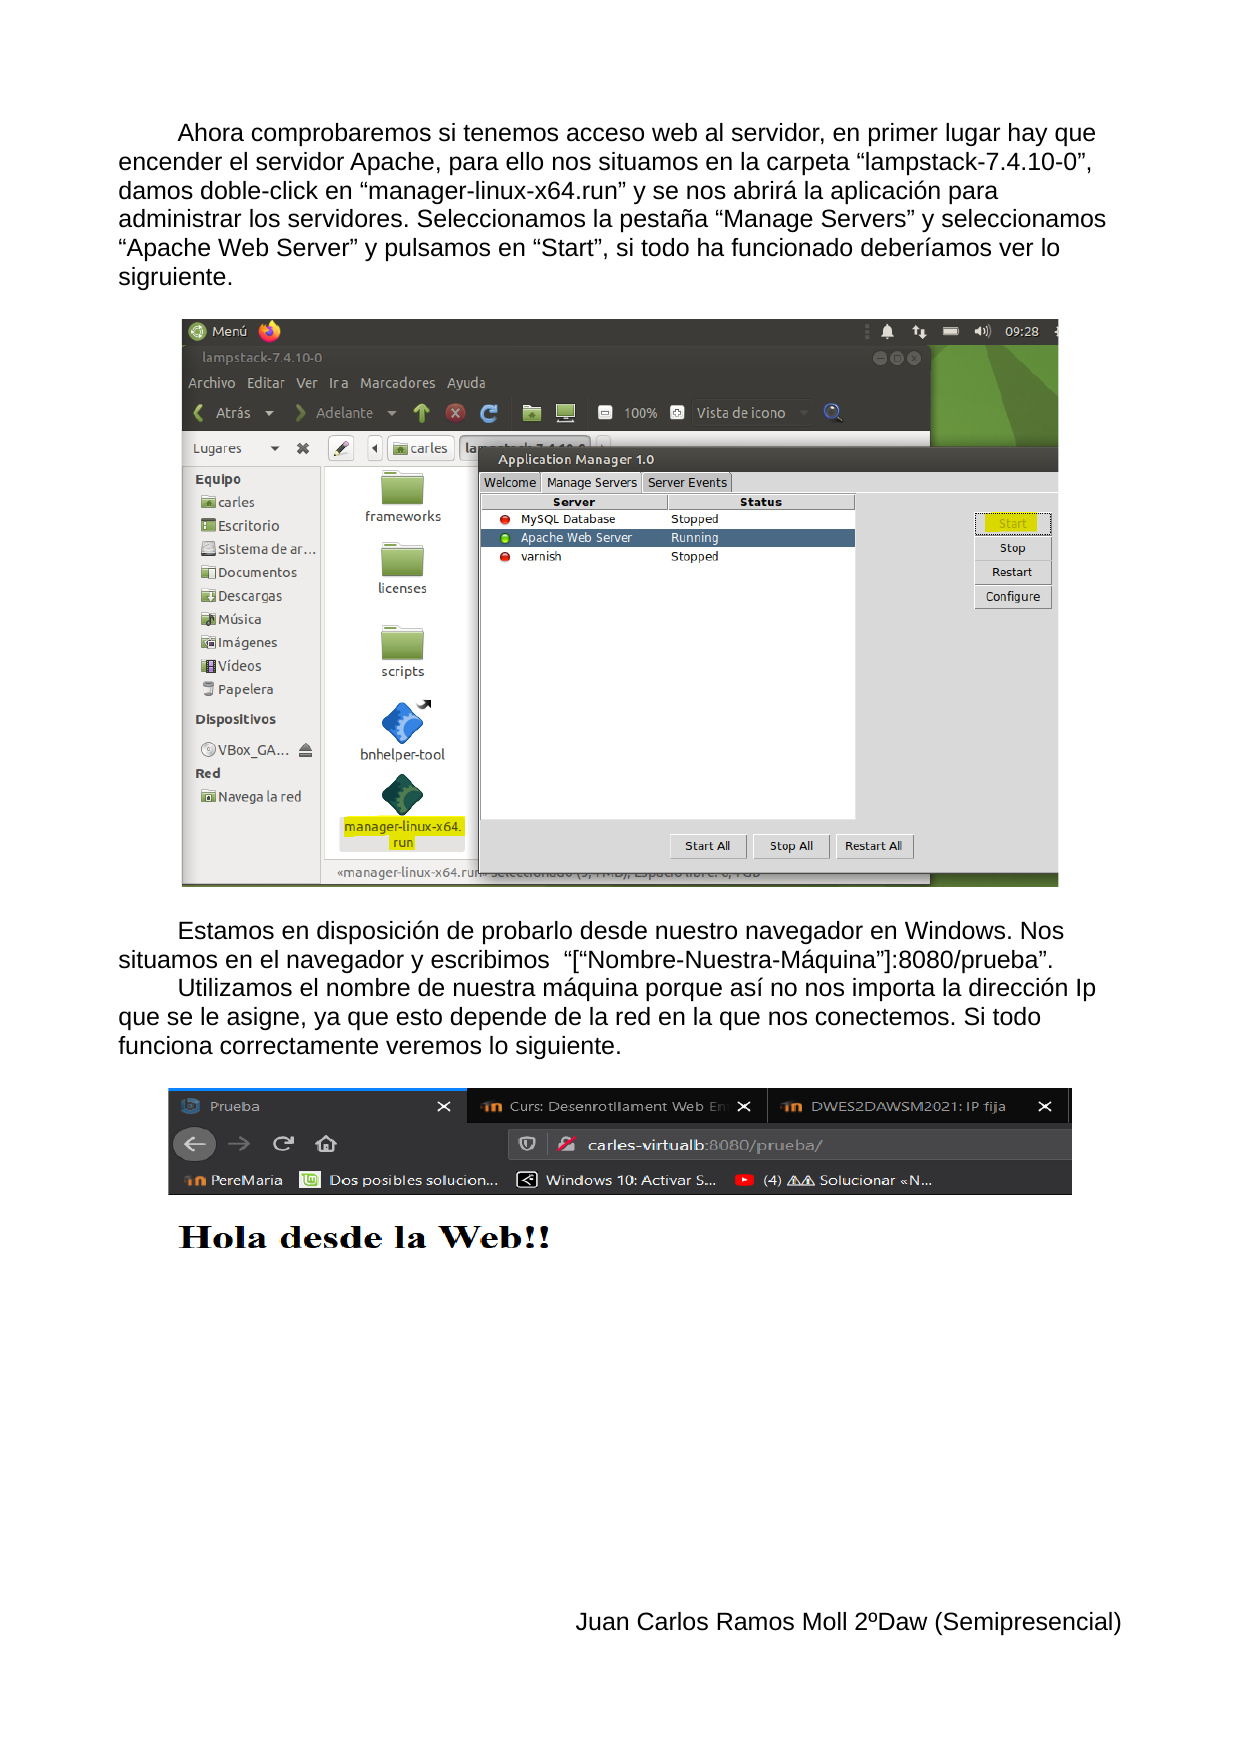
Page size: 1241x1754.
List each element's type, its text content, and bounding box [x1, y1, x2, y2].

picture [181, 319, 1059, 887]
text Utilizamos el nombre de nuestra máquina porque así no nos importa la dirección Ip que se le asigne, ya que esto depende de la red en la que nos conectemos. Si todo funciona correctamente veremos lo siguiente. [118, 973, 1122, 1059]
text Ahora comprobaremos si tenemos acceso web al servidor, en primer lugar hay que encender el servidor Apache, para ello nos situamos en la carpeta “lampstack-7.4.10-0”, damos doble-click en “manager-linux-x64.run” y se nos abrirá la aplicación para administrar los servidores. Seleccionamos la pestaña “Manage Servers” y seleccionamos “Apache Web Server” y pulsamos en “Start”, si todo ha funcionado deberíamos ver lo sigruiente. [118, 118, 1122, 291]
picture [168, 1088, 1072, 1346]
text Estamos en disposición de probarlo desde nuestro navegador en Windows. Nos situamos en el navegador y escribimos “[“Nombre-Nuestra-Máquina”]:8080/prueba”. [118, 916, 1122, 973]
